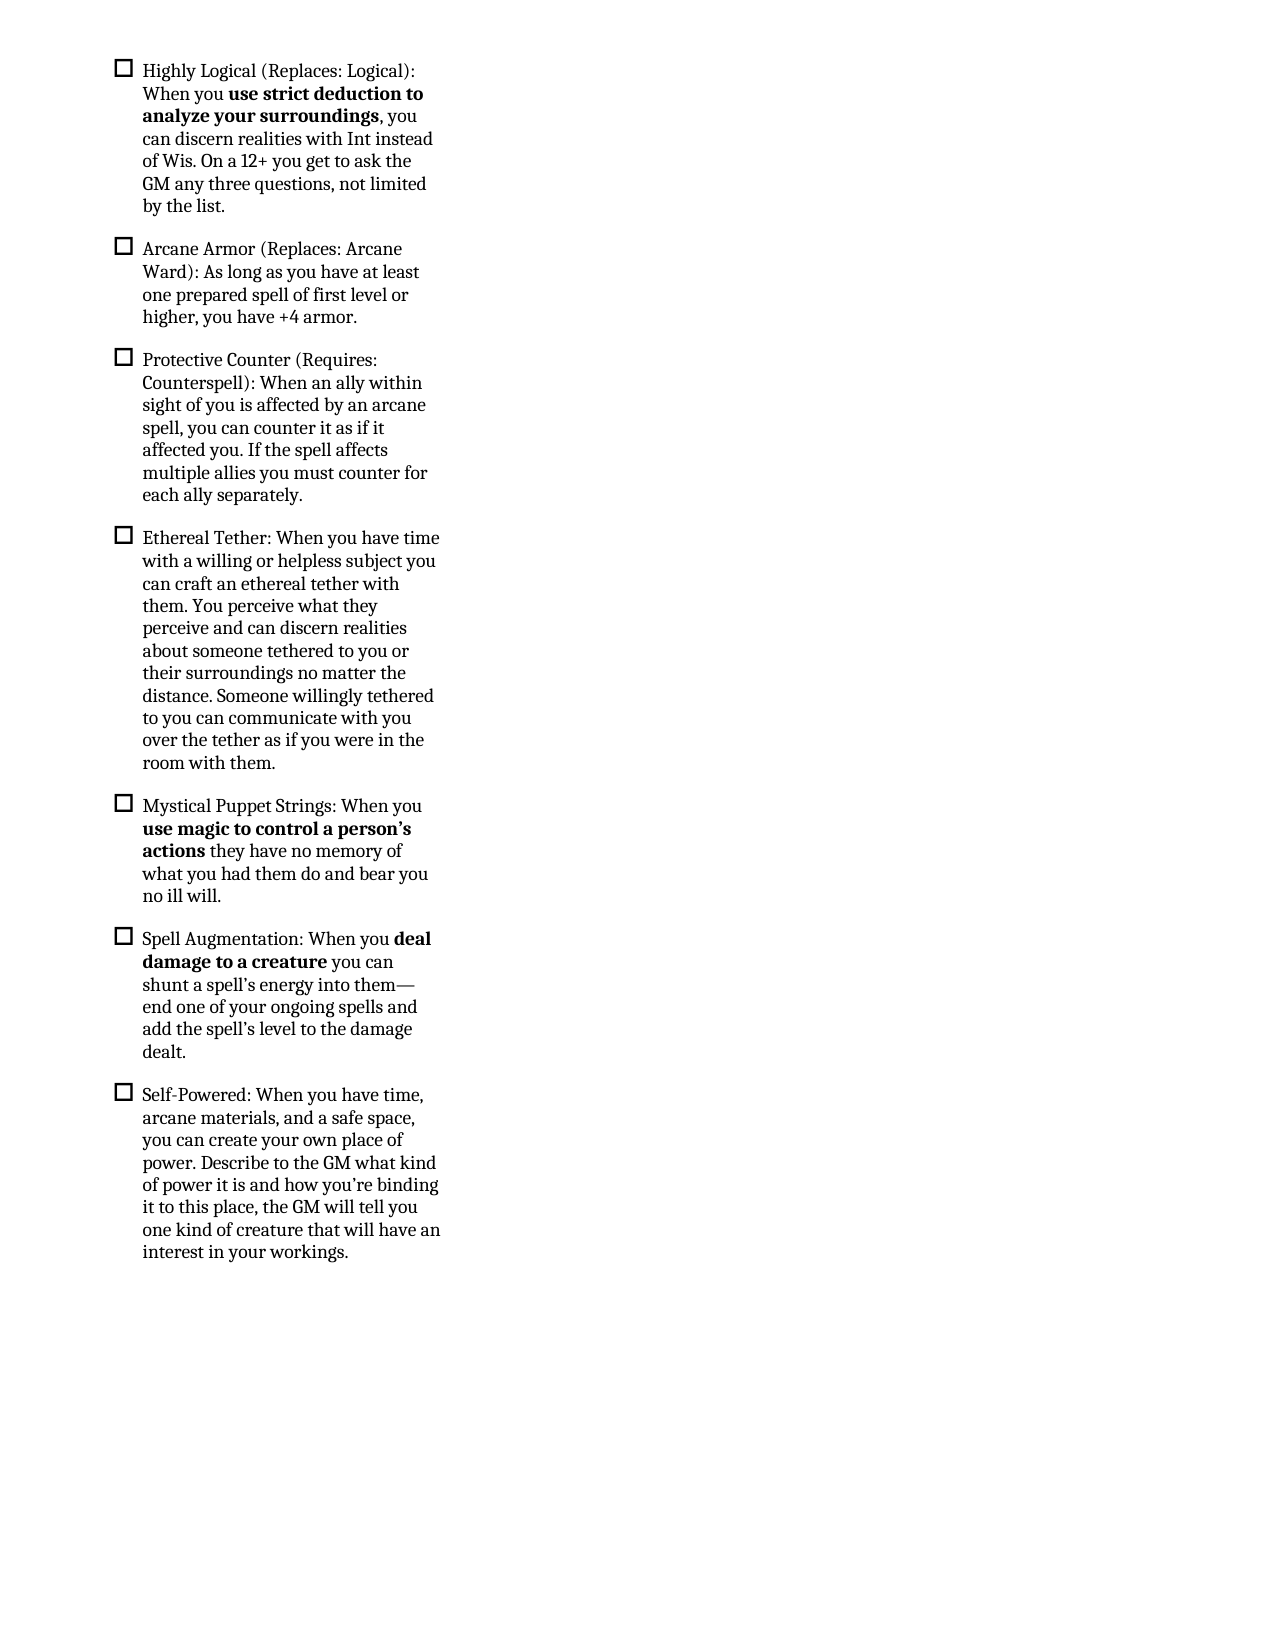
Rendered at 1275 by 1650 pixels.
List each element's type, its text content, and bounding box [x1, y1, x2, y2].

list Ethereal Tether: When you have time with a willing or helpless subject you can craft an ethereal tether with them. You perceive what they perceive and can discern realities about someone tethered to you or their surroundings no matter the distance. Someone willingly tethered to you can communicate with you over the tether as if you were in the room with them. [112, 527, 442, 774]
list Self-Powered: When you have time, arcane materials, and a safe space, you can create your own place of power. Describe to the GM what kind of power it is and how you’re binding it to this place, the GM will tell you one kind of creature that will have an interest in your workings. [112, 1084, 442, 1264]
list Protective Counter (Requires: Counterspell): When an ally within sight of you is affected by an arcane spell, you can counter it as if it affected you. If the spell affects multiple allies you must counter for each ally separately. [112, 349, 442, 506]
list Mystical Puppet Strings: When you use magic to control a person’s actions they have no memory of what you had them do and bear you no ill will. [112, 795, 442, 907]
list Highly Logical (Replaces: Logical): When you use strict deduction to analyze your surroundings, you can discern realities with Int instead of Wis. On a 12+ you get to ask the GM any three questions, not limited by the list. [112, 60, 442, 217]
list Arcane Armor (Replaces: Arcane Ward): As long as you have at least one prepared spell of first level or higher, you have +4 armor. [112, 238, 442, 328]
list Spell Augmentation: When you deal damage to a creature you can shunt a spell’s energy into them—end one of your ongoing spells and add the spell’s level to the damage dealt. [112, 928, 442, 1063]
